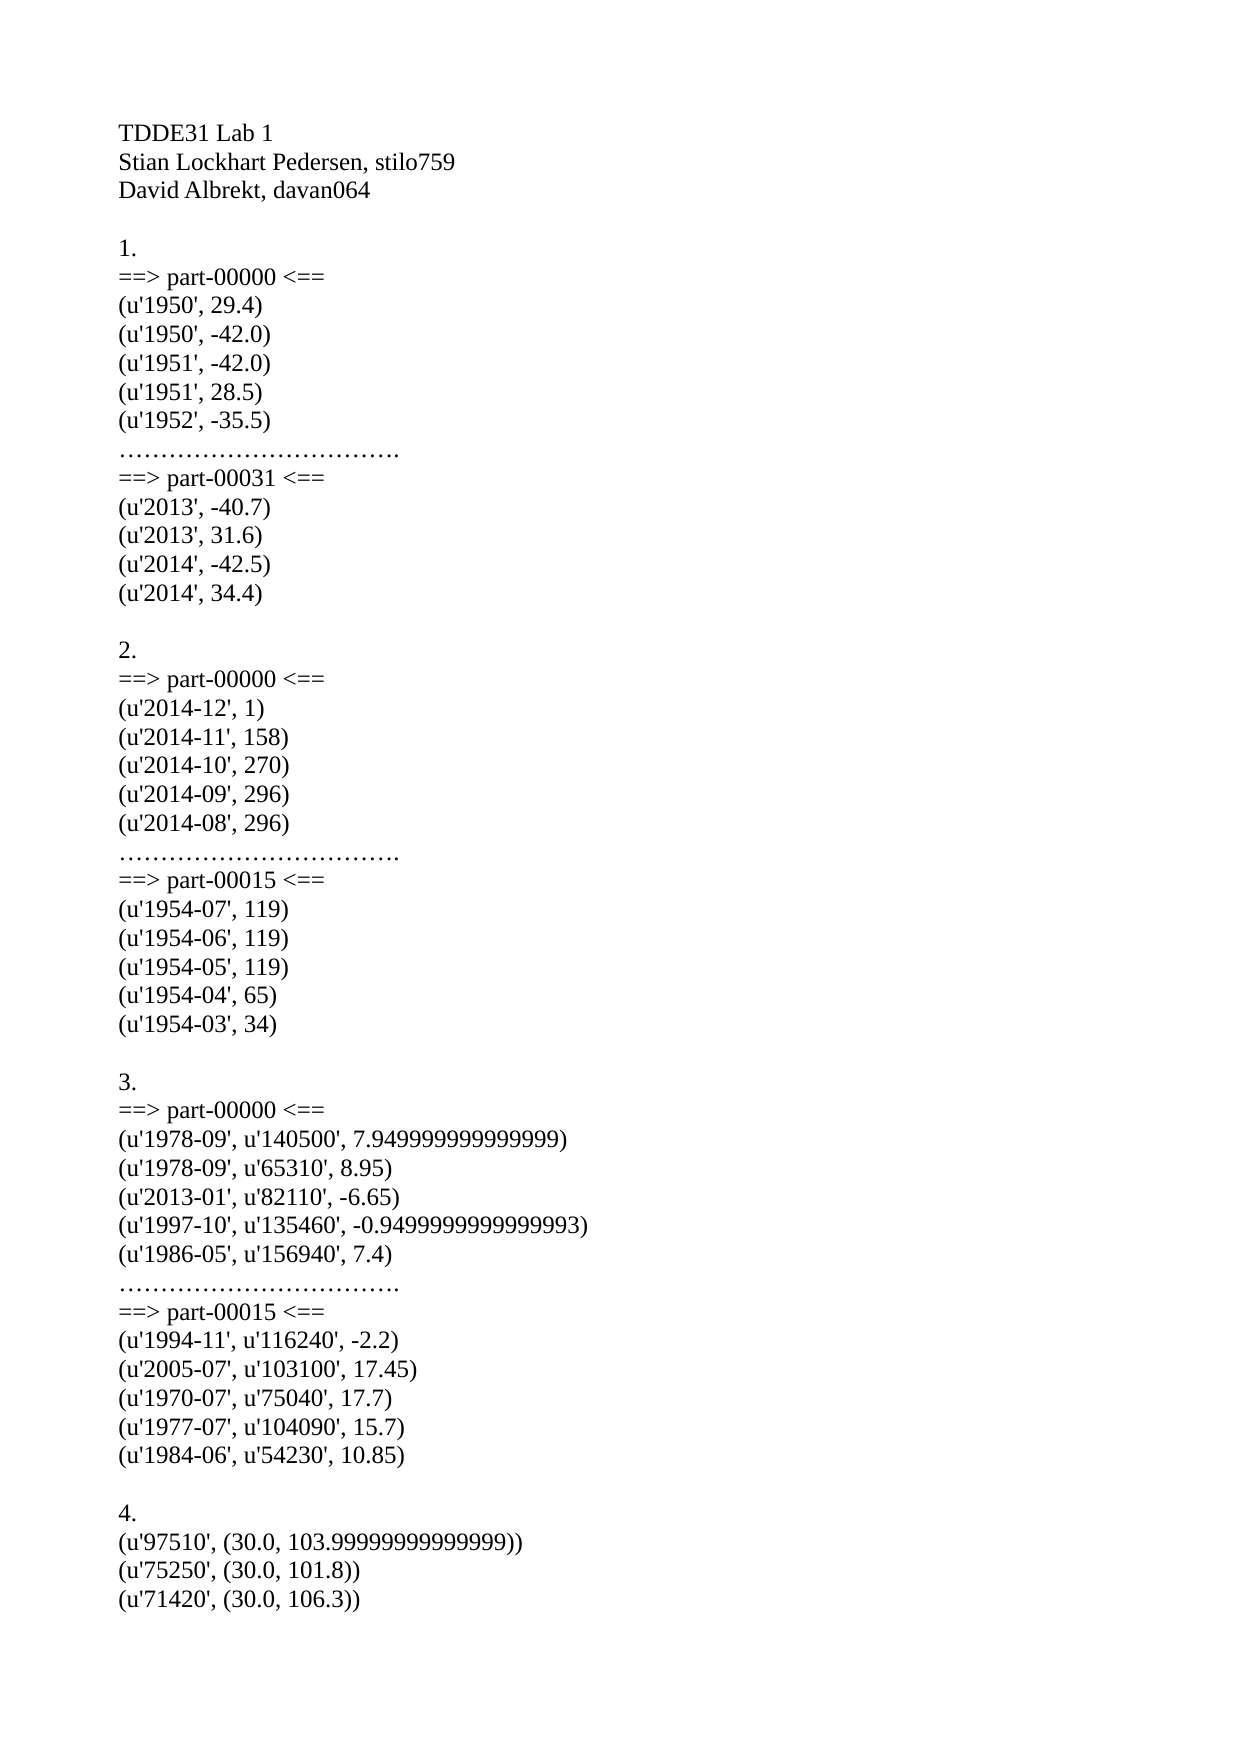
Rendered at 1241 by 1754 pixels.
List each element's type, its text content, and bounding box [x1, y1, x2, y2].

text 4. [118, 1498, 1122, 1527]
text ……………………………. [118, 434, 1122, 463]
text (u'2005-07', u'103100', 17.45) [118, 1354, 1122, 1383]
text ==> part-00000 <== [118, 664, 1122, 693]
text (u'1954-06', 119) [118, 923, 1122, 952]
text ……………………………. [118, 1268, 1122, 1297]
text 3. [118, 1067, 1122, 1096]
text (u'1954-04', 65) [118, 981, 1122, 1009]
text (u'1954-05', 119) [118, 952, 1122, 981]
text (u'2013-01', u'82110', -6.65) [118, 1182, 1122, 1211]
text (u'75250', (30.0, 101.8)) [118, 1556, 1122, 1584]
text (u'1954-07', 119) [118, 894, 1122, 923]
text (u'1986-05', u'156940', 7.4) [118, 1239, 1122, 1268]
text ==> part-00015 <== [118, 1297, 1122, 1326]
text (u'1950', 29.4) [118, 291, 1122, 319]
text (u'2014-12', 1) [118, 693, 1122, 722]
text (u'2014-11', 158) [118, 722, 1122, 751]
text (u'1951', -42.0) [118, 348, 1122, 377]
text Stian Lockhart Pedersen, stilo759 [118, 147, 1122, 176]
text (u'1994-11', u'116240', -2.2) [118, 1326, 1122, 1354]
text ==> part-00031 <== [118, 463, 1122, 492]
text (u'71420', (30.0, 106.3)) [118, 1584, 1122, 1613]
text (u'2014', -42.5) [118, 549, 1122, 578]
text (u'1978-09', u'140500', 7.949999999999999) [118, 1124, 1122, 1153]
text (u'2014-10', 270) [118, 751, 1122, 779]
text (u'2013', 31.6) [118, 521, 1122, 549]
text (u'97510', (30.0, 103.99999999999999)) [118, 1527, 1122, 1556]
text (u'1950', -42.0) [118, 319, 1122, 348]
text ==> part-00000 <== [118, 1096, 1122, 1124]
text (u'1984-06', u'54230', 10.85) [118, 1441, 1122, 1469]
text TDDE31 Lab 1 [118, 118, 1122, 147]
text (u'2014-09', 296) [118, 779, 1122, 808]
text David Albrekt, davan064 [118, 176, 1122, 204]
text (u'1977-07', u'104090', 15.7) [118, 1412, 1122, 1441]
text (u'1952', -35.5) [118, 406, 1122, 434]
text (u'2013', -40.7) [118, 492, 1122, 521]
text (u'2014', 34.4) [118, 578, 1122, 607]
text ==> part-00015 <== [118, 866, 1122, 894]
text (u'1970-07', u'75040', 17.7) [118, 1383, 1122, 1412]
text (u'1978-09', u'65310', 8.95) [118, 1153, 1122, 1182]
text ==> part-00000 <== [118, 262, 1122, 291]
text 1. [118, 233, 1122, 262]
text (u'1997-10', u'135460', -0.9499999999999993) [118, 1211, 1122, 1239]
text (u'2014-08', 296) [118, 808, 1122, 837]
text (u'1954-03', 34) [118, 1009, 1122, 1038]
text (u'1951', 28.5) [118, 377, 1122, 406]
text ……………………………. [118, 837, 1122, 866]
text 2. [118, 636, 1122, 664]
